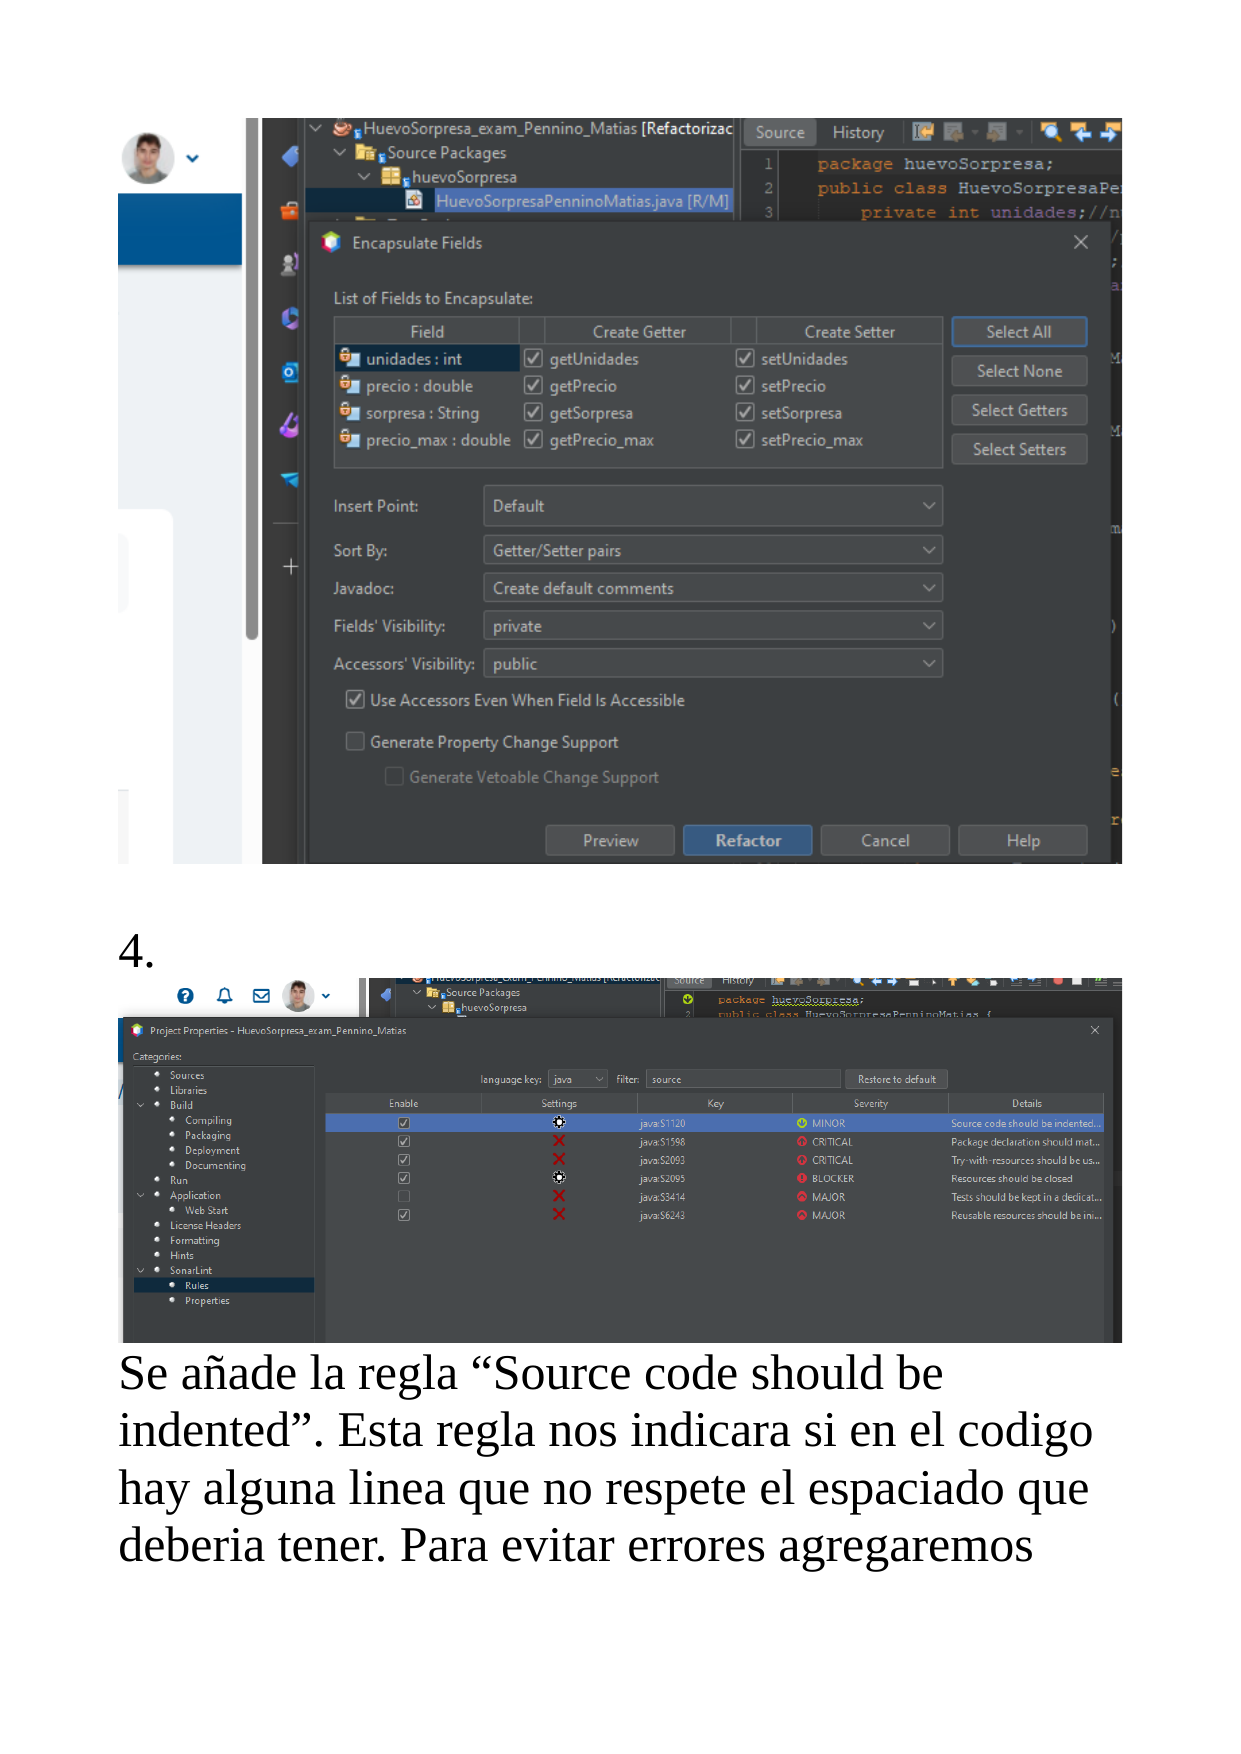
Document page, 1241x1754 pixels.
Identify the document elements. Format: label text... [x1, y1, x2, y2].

text Se añade la regla “Source code should be indented”. Esta regla nos indicara si en el codigo hay alguna linea que no respete el espaciado que deberia tener. Para evitar errores agregaremos [118, 1343, 1122, 1573]
picture [118, 118, 1123, 864]
picture [118, 978, 1123, 1343]
text 4. [118, 921, 1122, 978]
